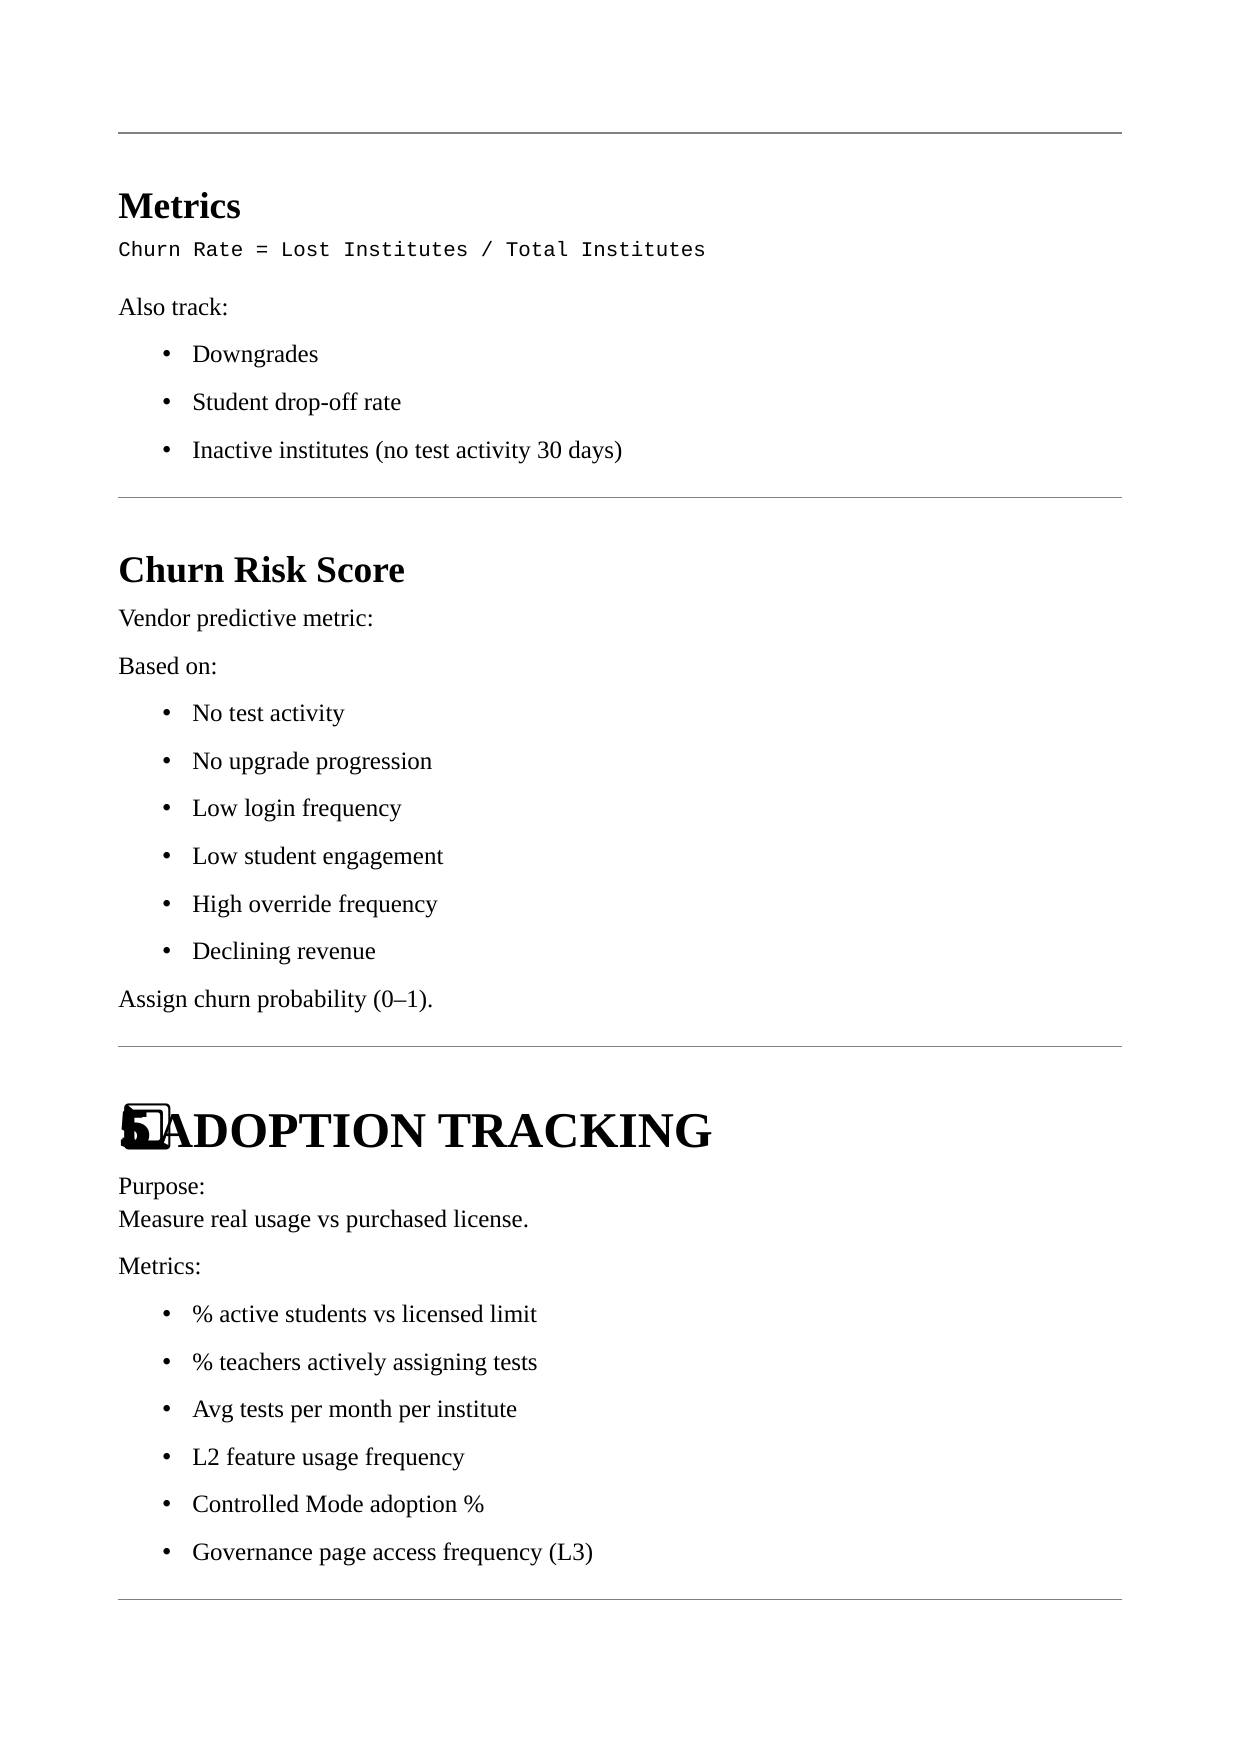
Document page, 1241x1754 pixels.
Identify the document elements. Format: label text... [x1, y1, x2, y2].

list % teachers actively assigning tests [162, 1347, 1122, 1375]
list Inactive institutes (no test activity 30 days) [162, 435, 1122, 463]
list No test activity [162, 698, 1122, 727]
list Avg tests per month per institute [162, 1394, 1122, 1423]
list High override frequency [162, 889, 1122, 917]
subtitle 5️⃣ ADOPTION TRACKING [118, 1101, 1122, 1158]
list Low student engagement [162, 841, 1122, 870]
text Vendor predictive metric: [118, 603, 1122, 632]
list Controlled Mode adoption % [162, 1489, 1122, 1518]
subtitle Churn Risk Score [118, 547, 1122, 591]
subtitle Metrics [118, 183, 1122, 226]
text Metrics: [118, 1251, 1122, 1280]
list % active students vs licensed limit [162, 1299, 1122, 1328]
text Churn Rate = Lost Institutes / Total Institutes [118, 239, 1122, 262]
list Declining revenue [162, 936, 1122, 965]
text Also track: [118, 292, 1122, 321]
text Based on: [118, 651, 1122, 679]
list Low login frequency [162, 793, 1122, 822]
list No upgrade progression [162, 746, 1122, 775]
text Purpose: Measure real usage vs purchased license. [118, 1171, 1122, 1233]
text Assign churn probability (0–1). [118, 984, 1122, 1013]
list Governance page access frequency (L3) [162, 1537, 1122, 1566]
list Downgrades [162, 339, 1122, 368]
list L2 feature usage frequency [162, 1442, 1122, 1471]
list Student drop-off rate [162, 387, 1122, 416]
